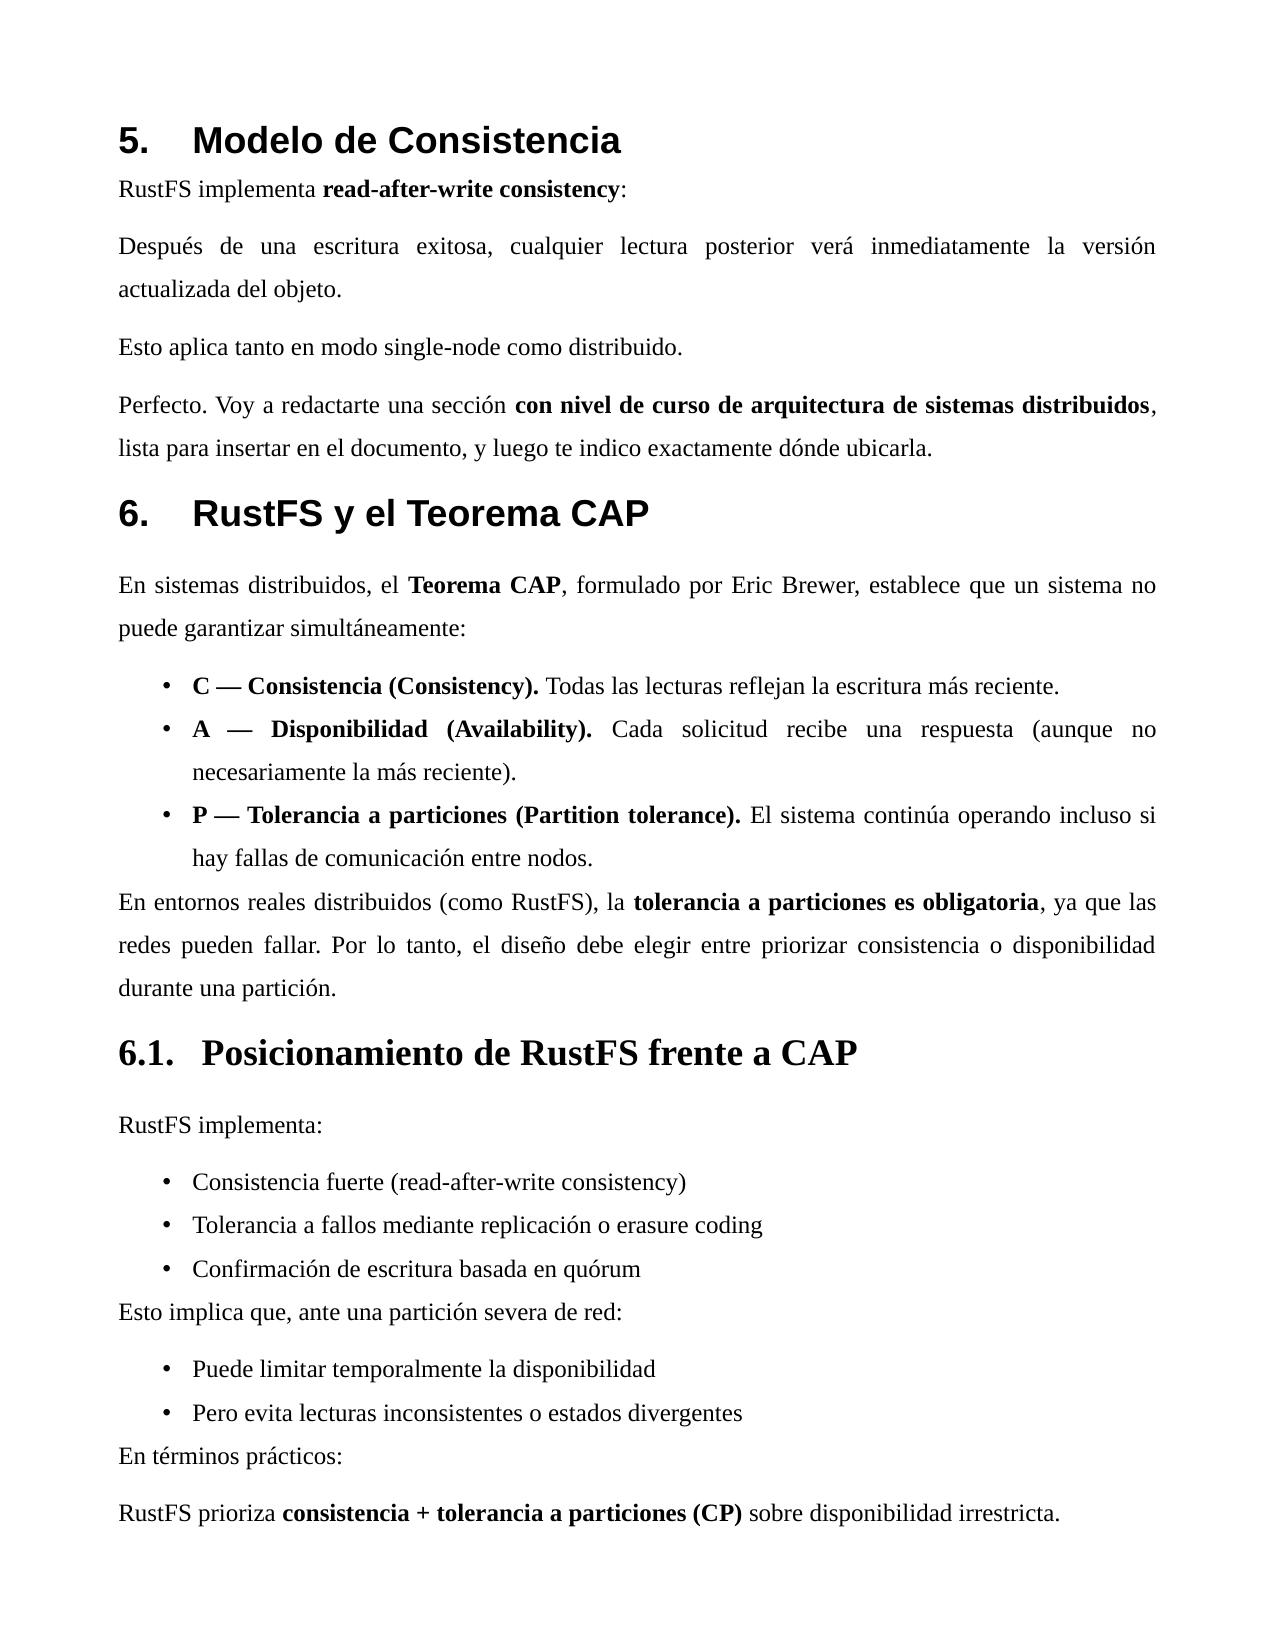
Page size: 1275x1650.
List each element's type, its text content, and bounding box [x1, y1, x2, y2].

text Esto implica que, ante una partición severa de red: [118, 1297, 1157, 1326]
text Perfecto. Voy a redactarte una sección con nivel de curso de arquitectura de sistemas distribuidos, lista para insertar en el documento, y luego te indico exactamente dónde ubicarla. [118, 390, 1157, 462]
text RustFS prioriza consistencia + tolerancia a particiones (CP) sobre disponibilidad irrestricta. [118, 1498, 1157, 1527]
text En términos prácticos: [118, 1441, 1157, 1469]
text En entornos reales distribuidos (como RustFS), la tolerancia a particiones es obligatoria, ya que las redes pueden fallar. Por lo tanto, el diseño debe elegir entre priorizar consistencia o disponibilidad durante una partición. [118, 887, 1157, 1002]
subtitle RustFS y el Teorema CAP [118, 491, 1157, 534]
list Pero evita lecturas inconsistentes o estados divergentes [162, 1398, 1157, 1426]
list Tolerancia a fallos mediante replicación o erasure coding [162, 1211, 1157, 1239]
list A — Disponibilidad (Availability). Cada solicitud recibe una respuesta (aunque no necesariamente la más reciente). [162, 714, 1157, 786]
subtitle Posicionamiento de RustFS frente a CAP [118, 1031, 1157, 1074]
list P — Tolerancia a particiones (Partition tolerance). El sistema continúa operando incluso si hay fallas de comunicación entre nodos. [162, 800, 1157, 872]
text Esto aplica tanto en modo single-node como distribuido. [118, 332, 1157, 361]
subtitle Modelo de Consistencia [118, 118, 1157, 161]
list Puede limitar temporalmente la disponibilidad [162, 1354, 1157, 1383]
list Confirmación de escritura basada en quórum [162, 1254, 1157, 1282]
list C — Consistencia (Consistency). Todas las lecturas reflejan la escritura más reciente. [162, 671, 1157, 700]
list Consistencia fuerte (read-after-write consistency) [162, 1167, 1157, 1196]
text RustFS implementa: [118, 1110, 1157, 1138]
text RustFS implementa read-after-write consistency: [118, 174, 1157, 202]
text Después de una escritura exitosa, cualquier lectura posterior verá inmediatamente la versión actualizada del objeto. [118, 231, 1157, 303]
text En sistemas distribuidos, el Teorema CAP, formulado por Eric Brewer, establece que un sistema no puede garantizar simultáneamente: [118, 570, 1157, 642]
